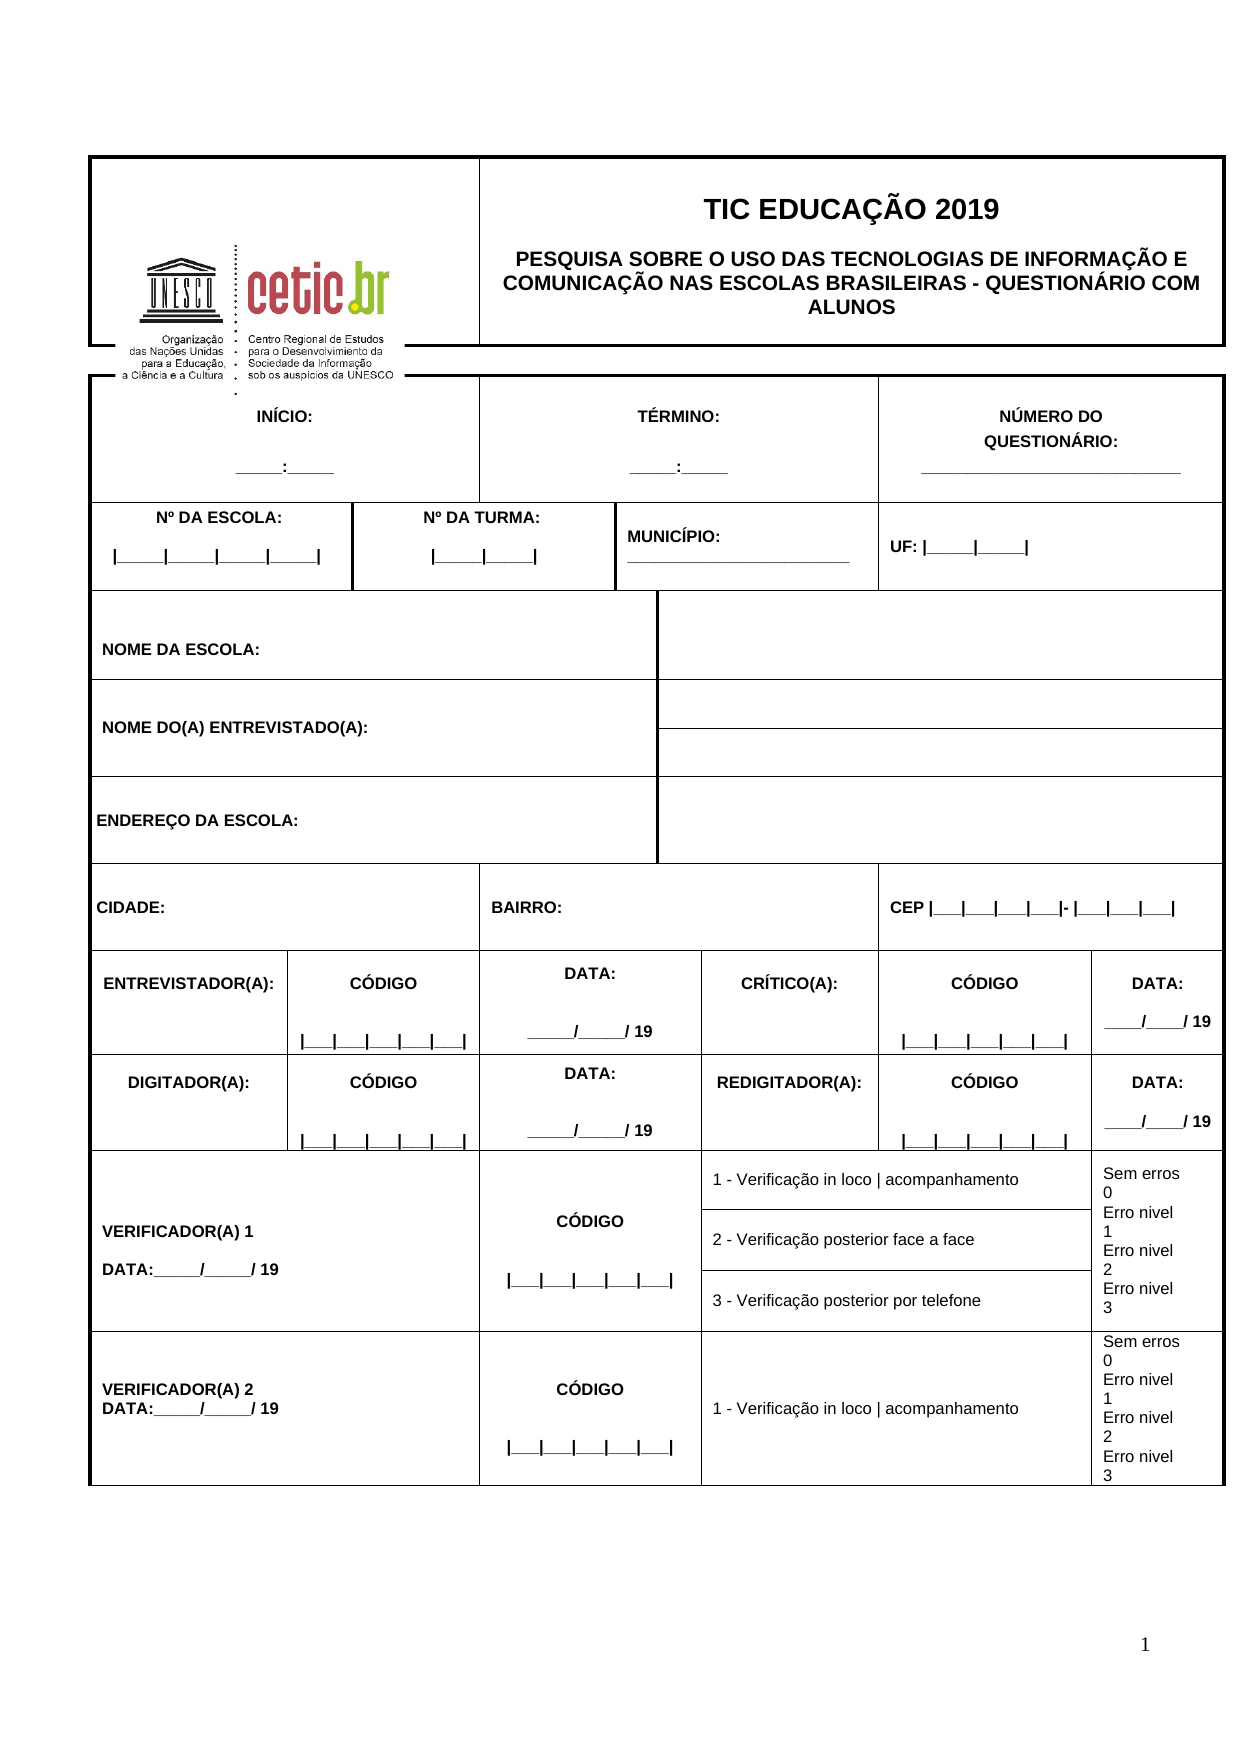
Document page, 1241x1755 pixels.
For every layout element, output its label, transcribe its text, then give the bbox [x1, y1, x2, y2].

table_cell Sem erros 0 Erro nivel 1 Erro nivel 2 Erro nivel 3 [1092, 1151, 1222, 1331]
table_cell 1 - Verificação in loco | acompanhamento [702, 1332, 1091, 1485]
table_cell NOME DO(A) ENTREVISTADO(A): [92, 680, 656, 776]
table_cell 2 - Verificação posterior face a face [702, 1210, 1091, 1269]
table_cell NÚMERO DO QUESTIONÁRIO: ____________________________ [879, 377, 1222, 502]
table_cell REDIGITADOR(A): [702, 1055, 878, 1150]
table_cell CÓDIGO |___|___|___|___|___| [879, 951, 1091, 1054]
table_cell CIDADE: [92, 864, 479, 950]
table_cell [659, 729, 1222, 776]
table_cell [90, 347, 115, 374]
table_cell CÓDIGO |___|___|___|___|___| [288, 951, 479, 1054]
table_cell ENDEREÇO DA ESCOLA: [92, 777, 656, 863]
table_cell Nº DA ESCOLA: |_____|_____|_____|_____| [92, 503, 351, 590]
table_cell [435, 347, 878, 374]
table_cell DATA: _____/_____/ 19 [480, 951, 701, 1054]
table_cell NOME DA ESCOLA: [92, 591, 656, 679]
table_header [92, 159, 479, 344]
table_cell UF: |_____|_____| [879, 503, 1222, 590]
table_cell 3 - Verificação posterior por telefone [702, 1271, 1091, 1331]
table_cell DATA: ____/____/ 19 [1092, 951, 1222, 1054]
table_cell DATA: ____/____/ 19 [1092, 1055, 1222, 1150]
table_cell CEP |___|___|___|___|- |___|___|___| [879, 864, 1222, 950]
table_header TIC EDUCAÇÃO 2019 PESQUISA SOBRE O USO DAS TECNOLOGIAS DE INFORMAÇÃO E COMUNICAÇÃO NAS ESCOLAS BRASILEIRAS - QUESTIONÁRIO COM ALUNOS [480, 159, 1222, 344]
table_cell CÓDIGO |___|___|___|___|___| [480, 1332, 701, 1485]
table_cell INÍCIO: _____:_____ [92, 377, 479, 502]
table_cell DATA: _____/_____/ 19 [480, 1055, 701, 1150]
table_cell BAIRRO: [480, 864, 878, 950]
table_cell [405, 347, 435, 374]
table_cell Nº DA TURMA: |_____|_____| [354, 503, 614, 590]
table_cell [878, 347, 1224, 374]
table_cell CRÍTICO(A): [702, 951, 878, 1054]
table_cell MUNICÍPIO: ________________________ [617, 503, 878, 590]
table_cell VERIFICADOR(A) 2 DATA:_____/_____/ 19 [92, 1332, 479, 1485]
table_cell DIGITADOR(A): [92, 1055, 287, 1150]
table_cell CÓDIGO |___|___|___|___|___| [480, 1151, 701, 1331]
table_cell [659, 680, 1222, 728]
table_cell Sem erros 0 Erro nivel 1 Erro nivel 2 Erro nivel 3 [1092, 1332, 1222, 1485]
table_cell ENTREVISTADOR(A): [92, 951, 287, 1054]
table_cell TÉRMINO: _____:_____ [480, 377, 878, 502]
table_cell [659, 777, 1222, 863]
table_cell 1 - Verificação in loco | acompanhamento [702, 1151, 1091, 1209]
table_cell CÓDIGO |___|___|___|___|___| [288, 1055, 479, 1150]
table_cell CÓDIGO |___|___|___|___|___| [879, 1055, 1091, 1150]
table_cell VERIFICADOR(A) 1 DATA:_____/_____/ 19 [92, 1151, 479, 1331]
table_cell [659, 591, 1222, 679]
